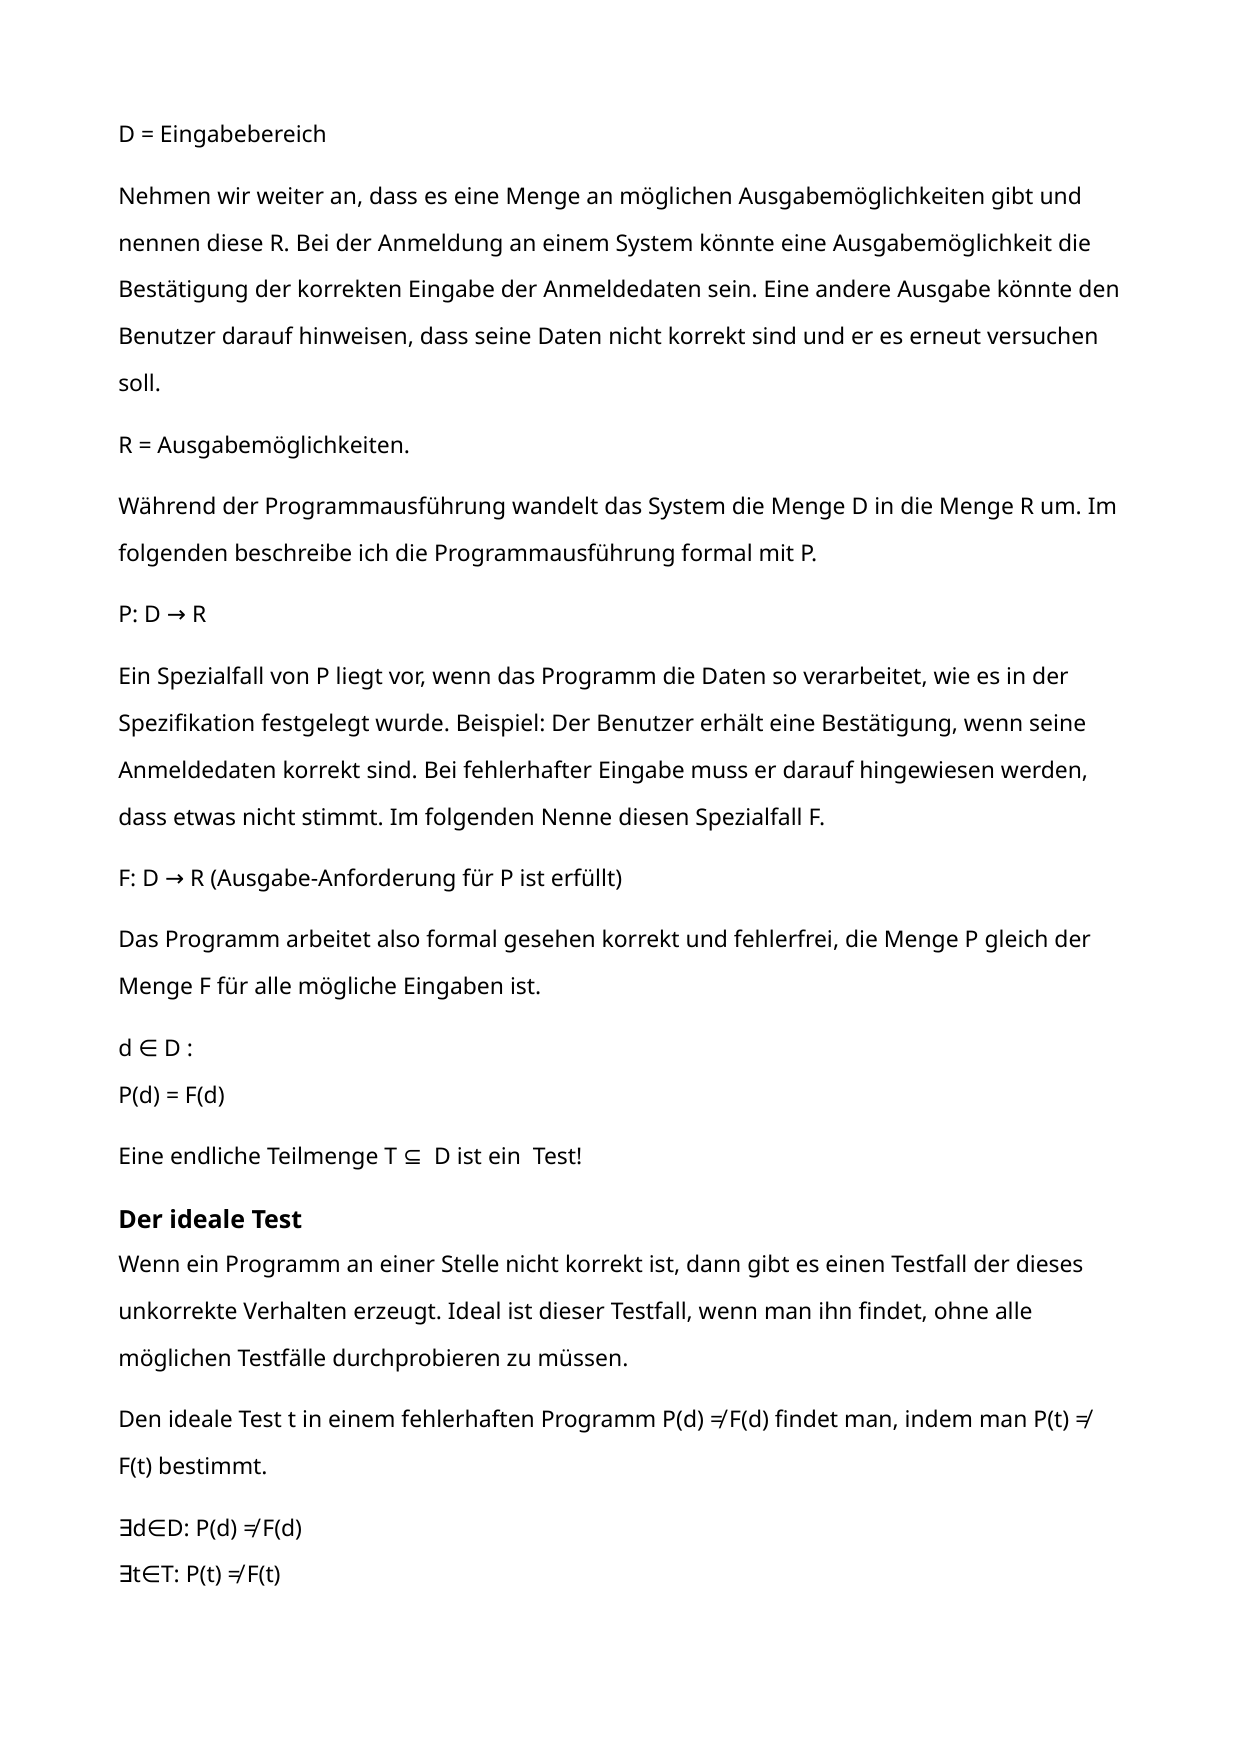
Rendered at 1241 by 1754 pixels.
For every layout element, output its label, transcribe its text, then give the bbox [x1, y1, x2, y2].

text Den ideale Test t in einem fehlerhaften Programm P(d) ≠ F(d) findet man, indem man P(t) ≠ F(t) bestimmt. [118, 1403, 1122, 1481]
text P: D → R [118, 598, 1122, 629]
text D = Eingabebereich [118, 118, 1122, 149]
text d ∈ D : P(d) = F(d) [118, 1032, 1122, 1110]
text Wenn ein Programm an einer Stelle nicht korrekt ist, dann gibt es einen Testfall der dieses unkorrekte Verhalten erzeugt. Ideal ist dieser Testfall, wenn man ihn findet, ohne alle möglichen Testfälle durchprobieren zu müssen. [118, 1248, 1122, 1373]
text F: D → R (Ausgabe-Anforderung für P ist erfüllt) [118, 862, 1122, 893]
text Ein Spezialfall von P liegt vor, wenn das Programm die Daten so verarbeitet, wie es in der Spezifikation festgelegt wurde. Beispiel: Der Benutzer erhält eine Bestätigung, wenn seine Anmeldedaten korrekt sind. Bei fehlerhafter Eingabe muss er darauf hingewiesen werden, dass etwas nicht stimmt. Im folgenden Nenne diesen Spezialfall F. [118, 660, 1122, 832]
text R = Ausgabemöglichkeiten. [118, 428, 1122, 460]
text Eine endliche Teilmenge T ⊆ D ist ein Test! [118, 1140, 1122, 1171]
text Nehmen wir weiter an, dass es eine Menge an möglichen Ausgabemöglichkeiten gibt und nennen diese R. Bei der Anmeldung an einem System könnte eine Ausgabemöglichkeit die Bestätigung der korrekten Eingabe der Anmeldedaten sein. Eine andere Ausgabe könnte den Benutzer darauf hinweisen, dass seine Daten nicht korrekt sind und er es erneut versuchen soll. [118, 179, 1122, 398]
subtitle Der ideale Test [118, 1201, 1122, 1236]
text Während der Programmausführung wandelt das System die Menge D in die Menge R um. Im folgenden beschreibe ich die Programmausführung formal mit P. [118, 490, 1122, 568]
text ∃d∈D: P(d) ≠ F(d) ∃t∈T: P(t) ≠ F(t) [118, 1512, 1122, 1590]
text Das Programm arbeitet also formal gesehen korrekt und fehlerfrei, die Menge P gleich der Menge F für alle mögliche Eingaben ist. [118, 923, 1122, 1001]
